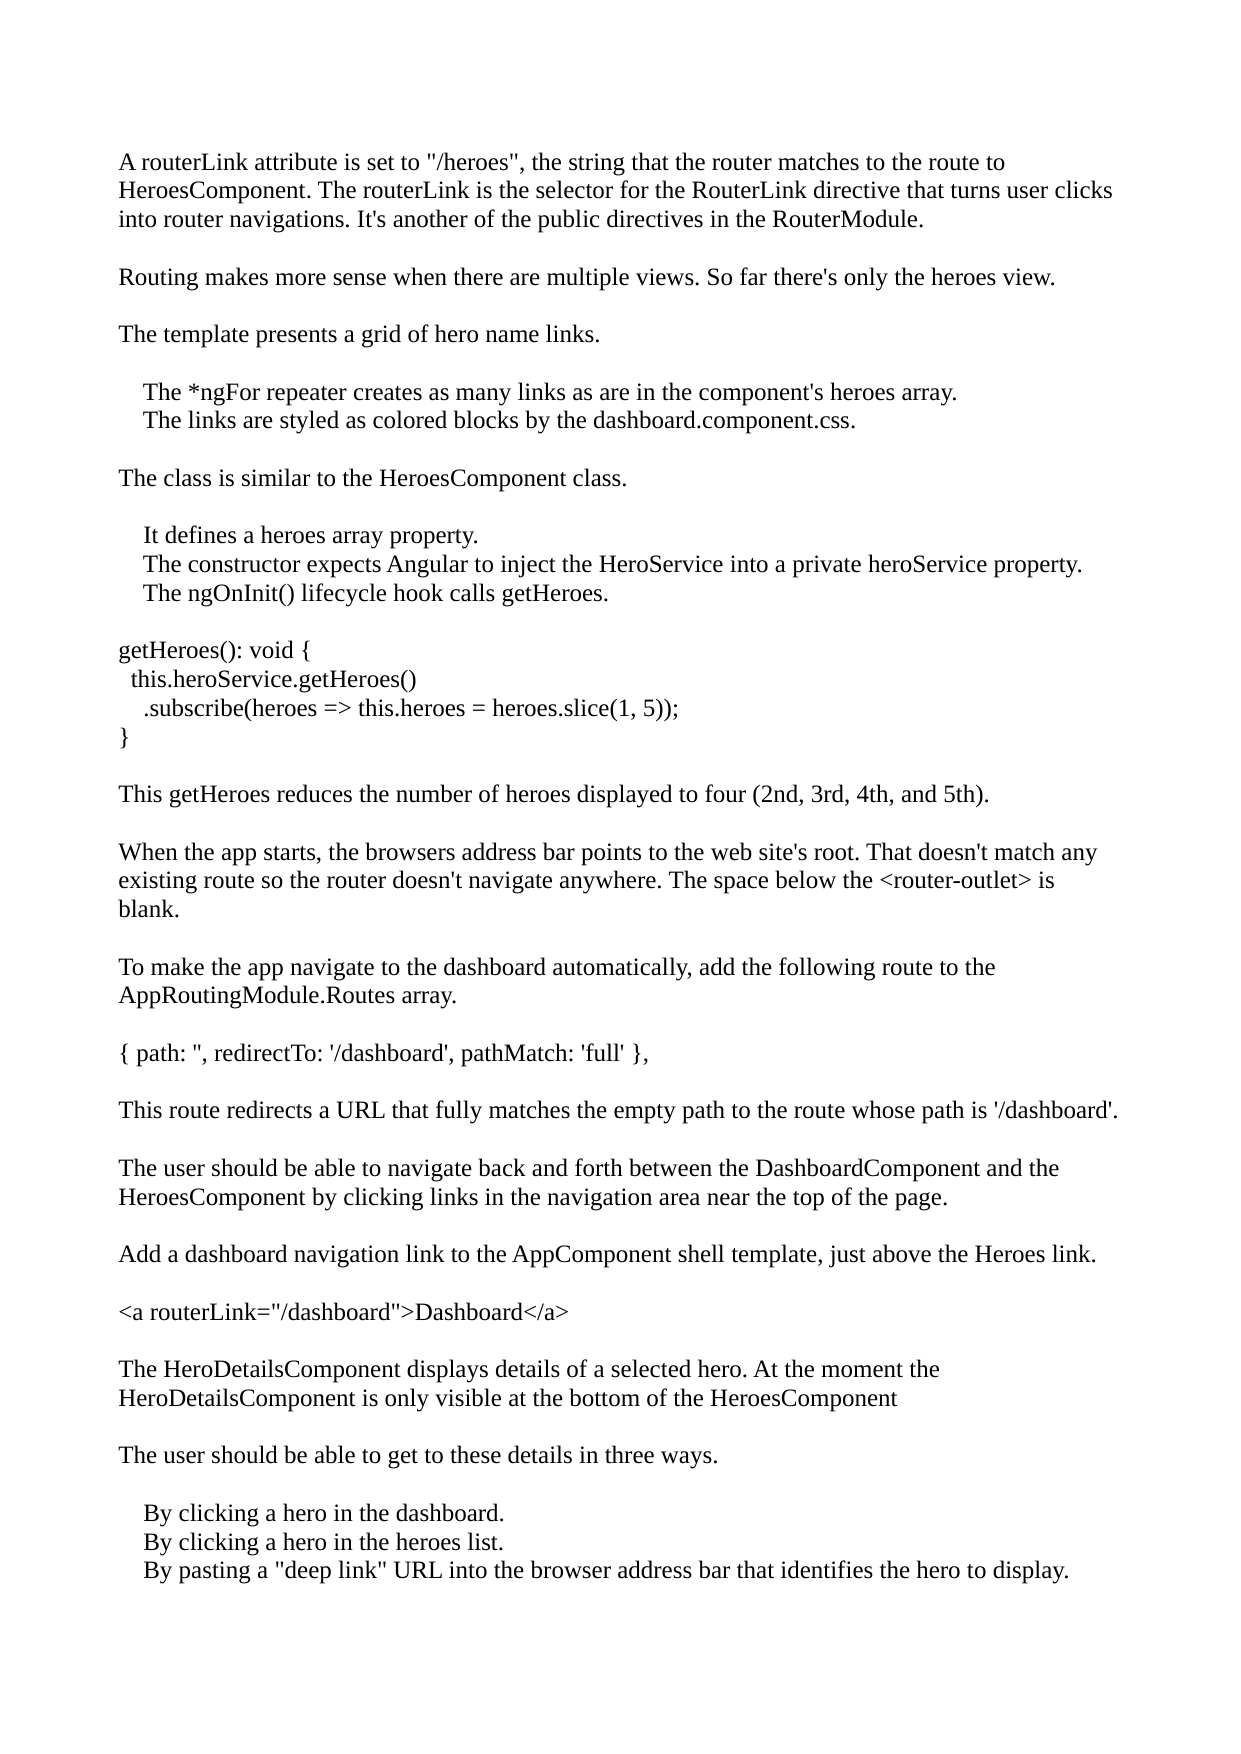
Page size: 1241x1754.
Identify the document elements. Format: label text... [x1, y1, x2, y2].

text This getHeroes reduces the number of heroes displayed to four (2nd, 3rd, 4th, and 5th). [118, 779, 1122, 808]
text The HeroDetailsComponent displays details of a selected hero. At the moment the HeroDetailsComponent is only visible at the bottom of the HeroesComponent [118, 1354, 1122, 1412]
text The user should be able to get to these details in three ways. [118, 1441, 1122, 1469]
text The ngOnInit() lifecycle hook calls getHeroes. [118, 578, 1122, 607]
text The links are styled as colored blocks by the dashboard.component.css. [118, 406, 1122, 434]
text By pasting a "deep link" URL into the browser address bar that identifies the hero to display. [118, 1556, 1122, 1584]
text A routerLink attribute is set to "/heroes", the string that the router matches to the route to HeroesComponent. The routerLink is the selector for the RouterLink directive that turns user clicks into router navigations. It's another of the public directives in the RouterModule. [118, 147, 1122, 233]
text this.heroService.getHeroes() [118, 664, 1122, 693]
text .subscribe(heroes => this.heroes = heroes.slice(1, 5)); [118, 693, 1122, 722]
text Routing makes more sense when there are multiple views. So far there's only the heroes view. [118, 262, 1122, 291]
text The user should be able to navigate back and forth between the DashboardComponent and the HeroesComponent by clicking links in the navigation area near the top of the page. [118, 1153, 1122, 1211]
text By clicking a hero in the heroes list. [118, 1527, 1122, 1556]
text To make the app navigate to the dashboard automatically, add the following route to the AppRoutingModule.Routes array. [118, 952, 1122, 1009]
text } [118, 722, 1122, 751]
text getHeroes(): void { [118, 636, 1122, 664]
text { path: '', redirectTo: '/dashboard', pathMatch: 'full' }, [118, 1038, 1122, 1067]
text When the app starts, the browsers address bar points to the web site's root. That doesn't match any existing route so the router doesn't navigate anywhere. The space below the <router-outlet> is blank. [118, 837, 1122, 923]
text This route redirects a URL that fully matches the empty path to the route whose path is '/dashboard'. [118, 1096, 1122, 1124]
text By clicking a hero in the dashboard. [118, 1498, 1122, 1527]
text <a routerLink="/dashboard">Dashboard</a> [118, 1297, 1122, 1326]
text Add a dashboard navigation link to the AppComponent shell template, just above the Heroes link. [118, 1239, 1122, 1268]
text The constructor expects Angular to inject the HeroService into a private heroService property. [118, 549, 1122, 578]
text It defines a heroes array property. [118, 521, 1122, 549]
text The template presents a grid of hero name links. [118, 319, 1122, 348]
text The class is similar to the HeroesComponent class. [118, 463, 1122, 492]
text The *ngFor repeater creates as many links as are in the component's heroes array. [118, 377, 1122, 406]
